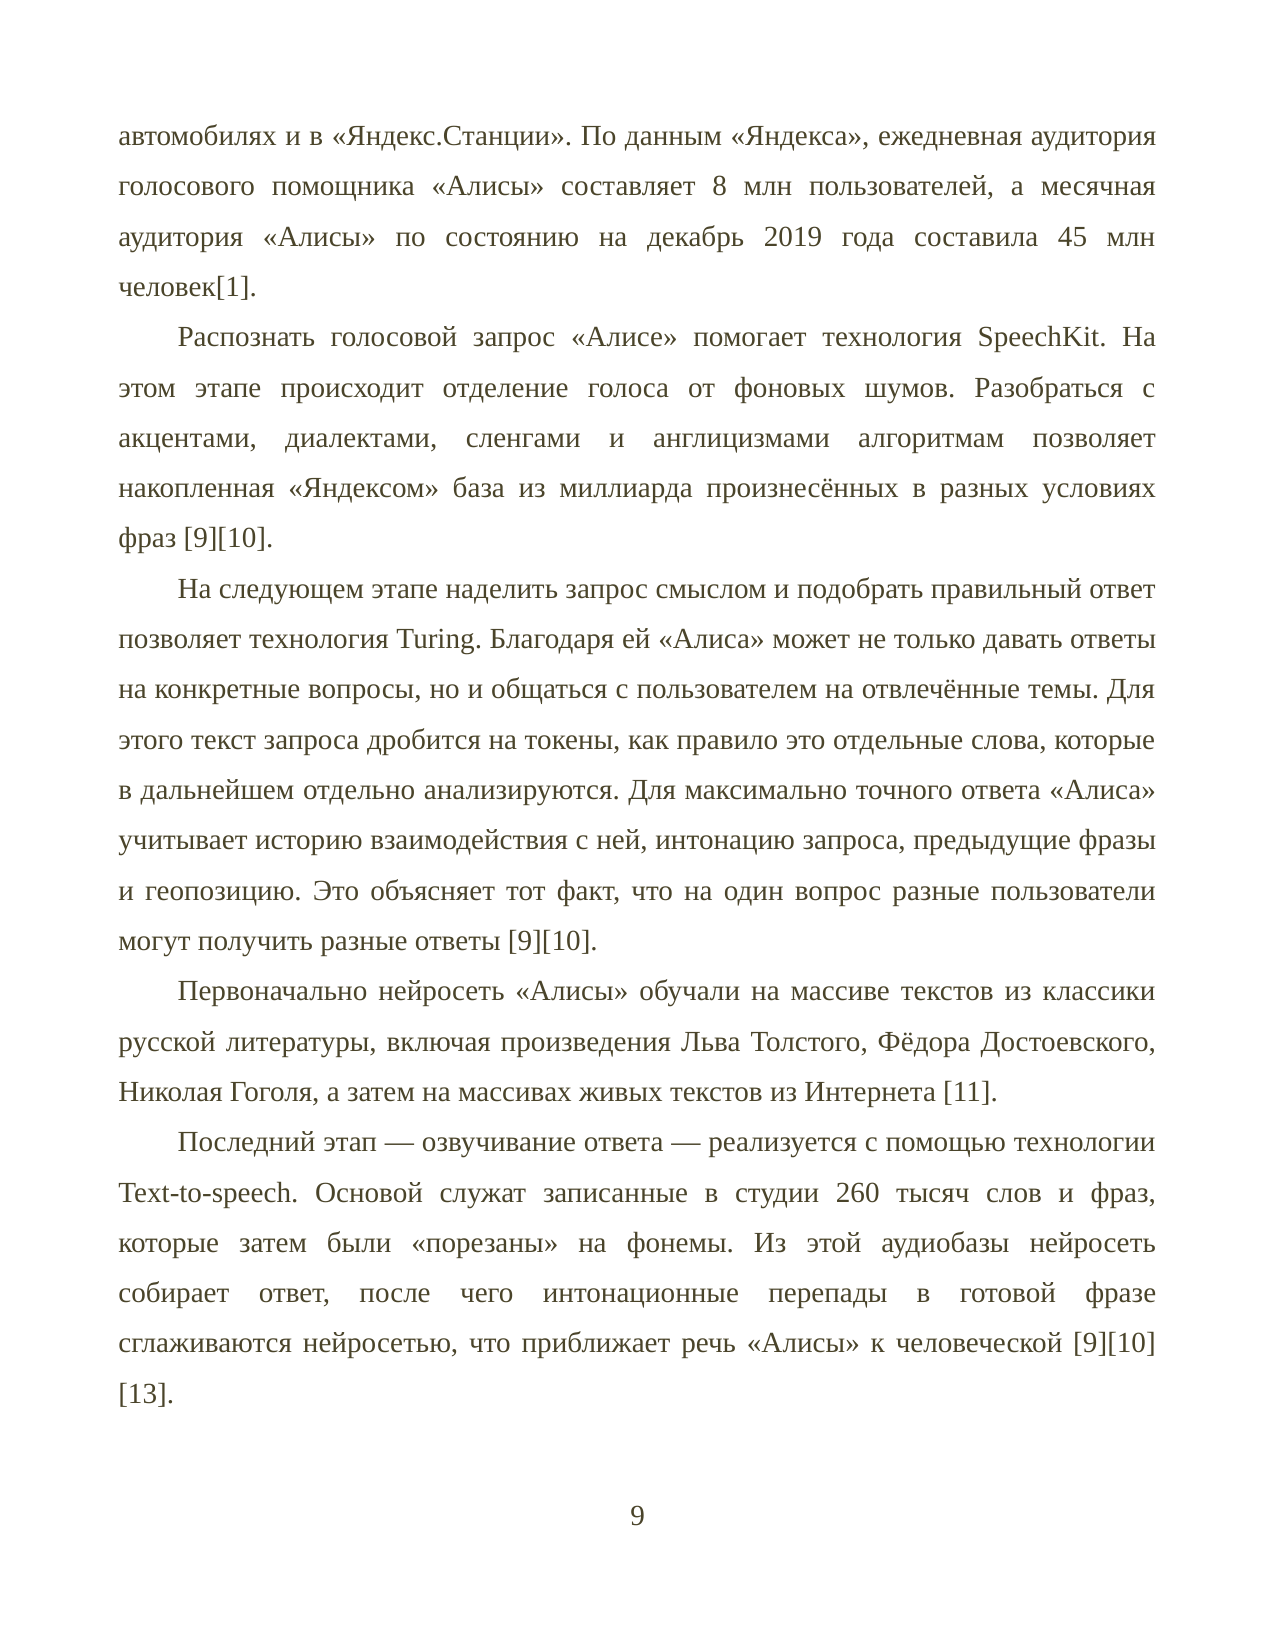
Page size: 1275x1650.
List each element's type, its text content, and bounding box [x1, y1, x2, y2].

text Первоначально нейросеть «Алисы» обучали на массиве текстов из классики русской литературы, включая произведения Льва Толстого, Фёдора Достоевского, Николая Гоголя, а затем на массивах живых текстов из Интернета [11]. [118, 973, 1157, 1108]
text Последний этап — озвучивание ответа — реализуется с помощью технологии Text-to-speech. Основой служат записанные в студии 260 тысяч слов и фраз, которые затем были «порезаны» на фонемы. Из этой аудиобазы нейросеть собирает ответ, после чего интонационные перепады в готовой фразе сглаживаются нейросетью, что приближает речь «Алисы» к человеческой [9][10][13]. [118, 1124, 1157, 1409]
text На следующем этапе наделить запрос смыслом и подобрать правильный ответ позволяет технология Turing. Благодаря ей «Алиса» может не только давать ответы на конкретные вопросы, но и общаться с пользователем на отвлечённые темы. Для этого текст запроса дробится на токены, как правило это отдельные слова, которые в дальнейшем отдельно анализируются. Для максимально точного ответа «Алиса» учитывает историю взаимодействия с ней, интонацию запроса, предыдущие фразы и геопозицию. Это объясняет тот факт, что на один вопрос разные пользователи могут получить разные ответы [9][10]. [118, 571, 1157, 957]
text автомобилях и в «Яндекс.Станции». По данным «Яндекса», ежедневная аудитория голосового помощника «Алисы» составляет 8 млн пользователей, а месячная аудитория «Алисы» по состоянию на декабрь 2019 года составила 45 млн человек[1]. [118, 118, 1157, 303]
text Распознать голосовой запрос «Алисе» помогает технология SpeechKit. На этом этапе происходит отделение голоса от фоновых шумов. Разобраться с акцентами, диалектами, сленгами и англицизмами алгоритмам позволяет накопленная «Яндексом» база из миллиарда произнесённых в разных условиях фраз [9][10]. [118, 319, 1157, 554]
